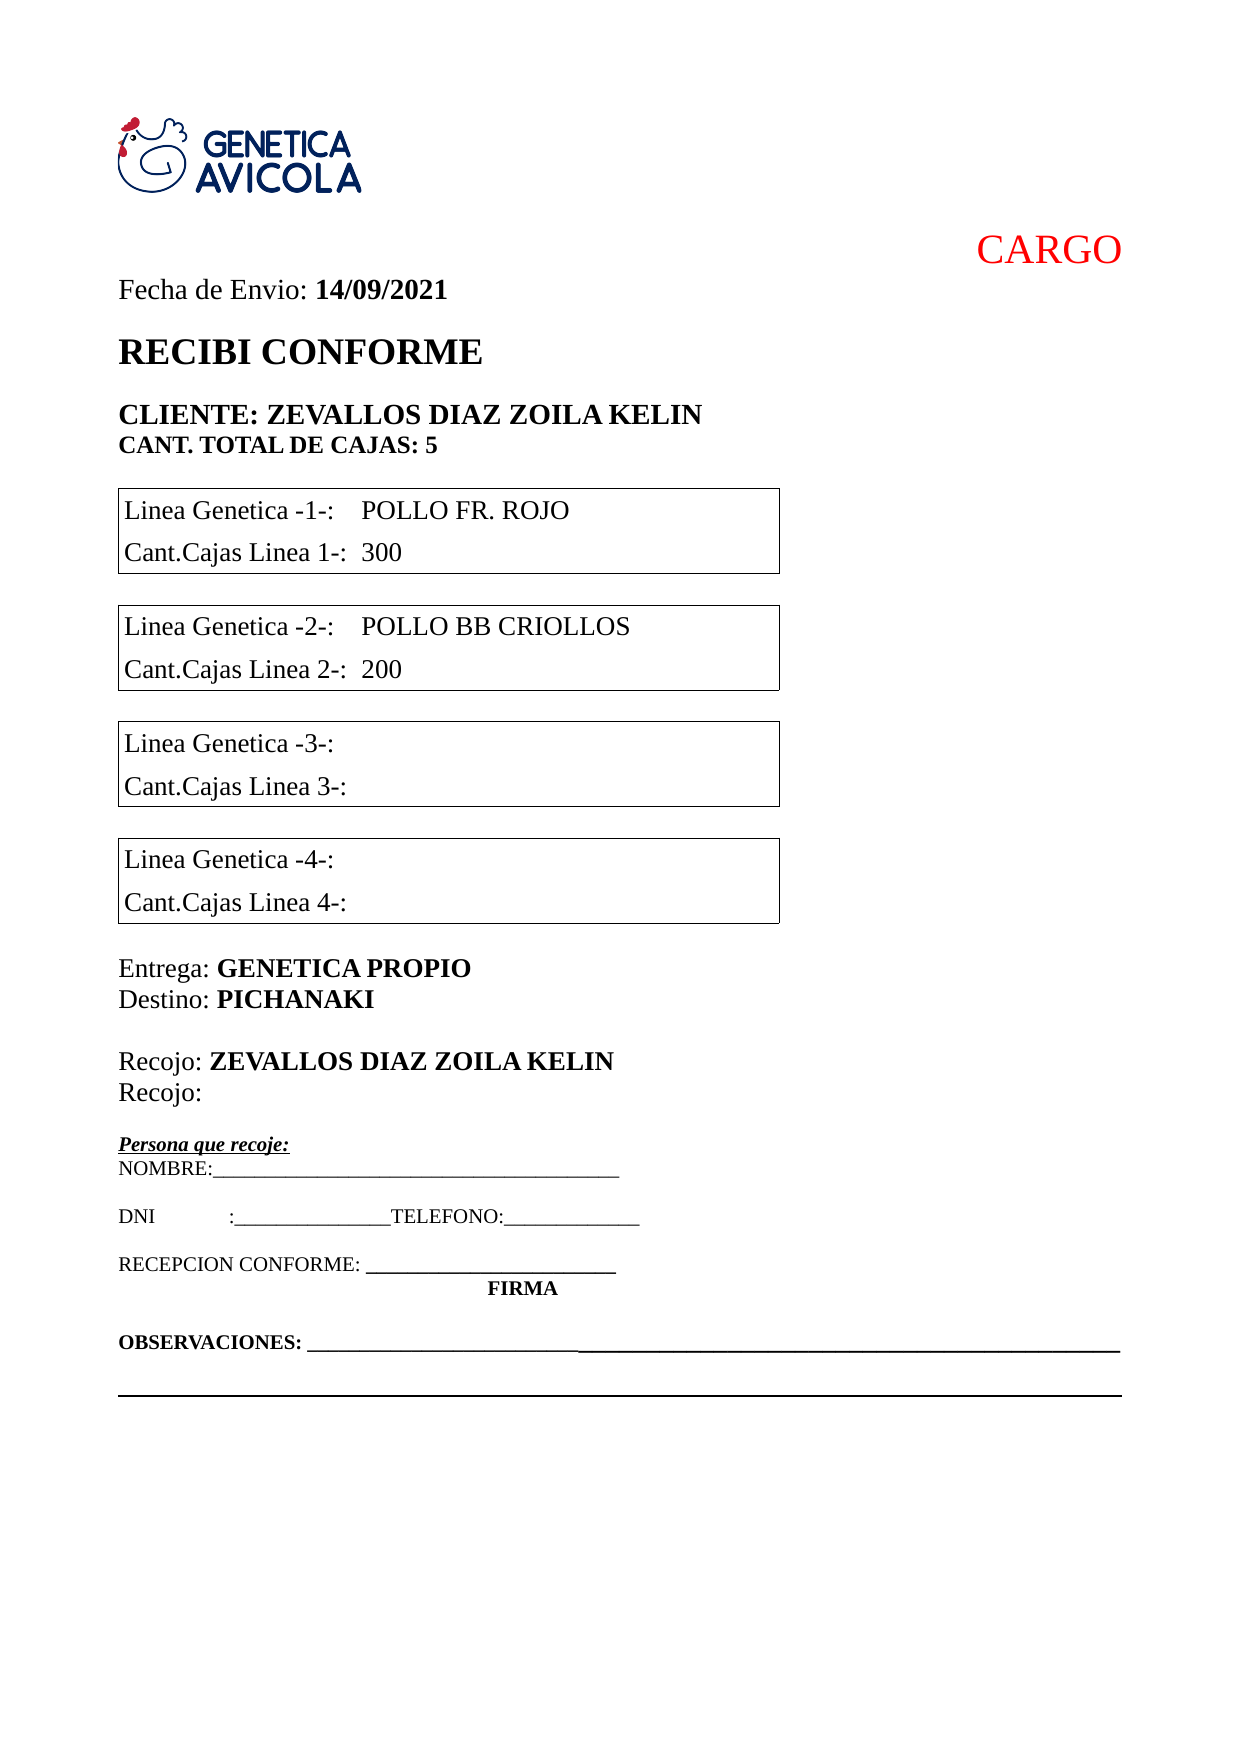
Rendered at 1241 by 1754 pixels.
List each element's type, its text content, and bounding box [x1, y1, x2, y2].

table_cell Cant.Cajas Linea 1-: [119, 531, 356, 573]
text Entrega: GENETICA PROPIO [118, 952, 1122, 983]
text Destino: PICHANAKI [118, 983, 1122, 1014]
table_cell 200 [356, 647, 779, 690]
text RECEPCION CONFORME: ________________________ [118, 1252, 1122, 1276]
table_cell POLLO BB CRIOLLOS [356, 606, 779, 647]
table_cell Cant.Cajas Linea 4-: [119, 880, 356, 923]
table_cell [356, 722, 779, 764]
text Fecha de Envio: 14/09/2021 [118, 272, 1122, 306]
text NOMBRE:_______________________________________ [118, 1156, 1122, 1180]
text OBSERVACIONES: __________________________________________________________________ [118, 1324, 1122, 1355]
table_cell [118, 807, 356, 838]
table_cell [356, 764, 779, 806]
table_cell Linea Genetica -3-: [119, 722, 356, 764]
table_cell [118, 574, 356, 604]
text Persona que recoje: [118, 1132, 1122, 1156]
table_cell [356, 574, 779, 604]
text CLIENTE: ZEVALLOS DIAZ ZOILA KELIN [118, 397, 1122, 431]
text RECIBI CONFORME [118, 330, 1122, 373]
text FIRMA [118, 1276, 1122, 1300]
table_cell Linea Genetica -4-: [119, 839, 356, 880]
table_cell [356, 839, 779, 880]
text Recojo: ZEVALLOS DIAZ ZOILA KELIN [118, 1045, 1122, 1076]
table_header POLLO FR. ROJO [356, 489, 779, 531]
table_cell 300 [356, 531, 779, 573]
table_cell [118, 691, 356, 721]
picture [117, 117, 362, 193]
table_header Linea Genetica -1-: [119, 489, 356, 531]
table_cell Cant.Cajas Linea 2-: [119, 647, 356, 690]
table_cell [356, 880, 779, 923]
text DNI :_______________TELEFONO:_____________ [118, 1204, 1122, 1228]
text CANT. TOTAL DE CAJAS: 5 [118, 431, 1122, 459]
table_cell [356, 807, 779, 838]
text Recojo: [118, 1076, 1122, 1108]
table_cell Cant.Cajas Linea 3-: [119, 764, 356, 806]
text CARGO [118, 224, 1122, 272]
table_cell [356, 691, 779, 721]
table_cell Linea Genetica -2-: [119, 606, 356, 647]
